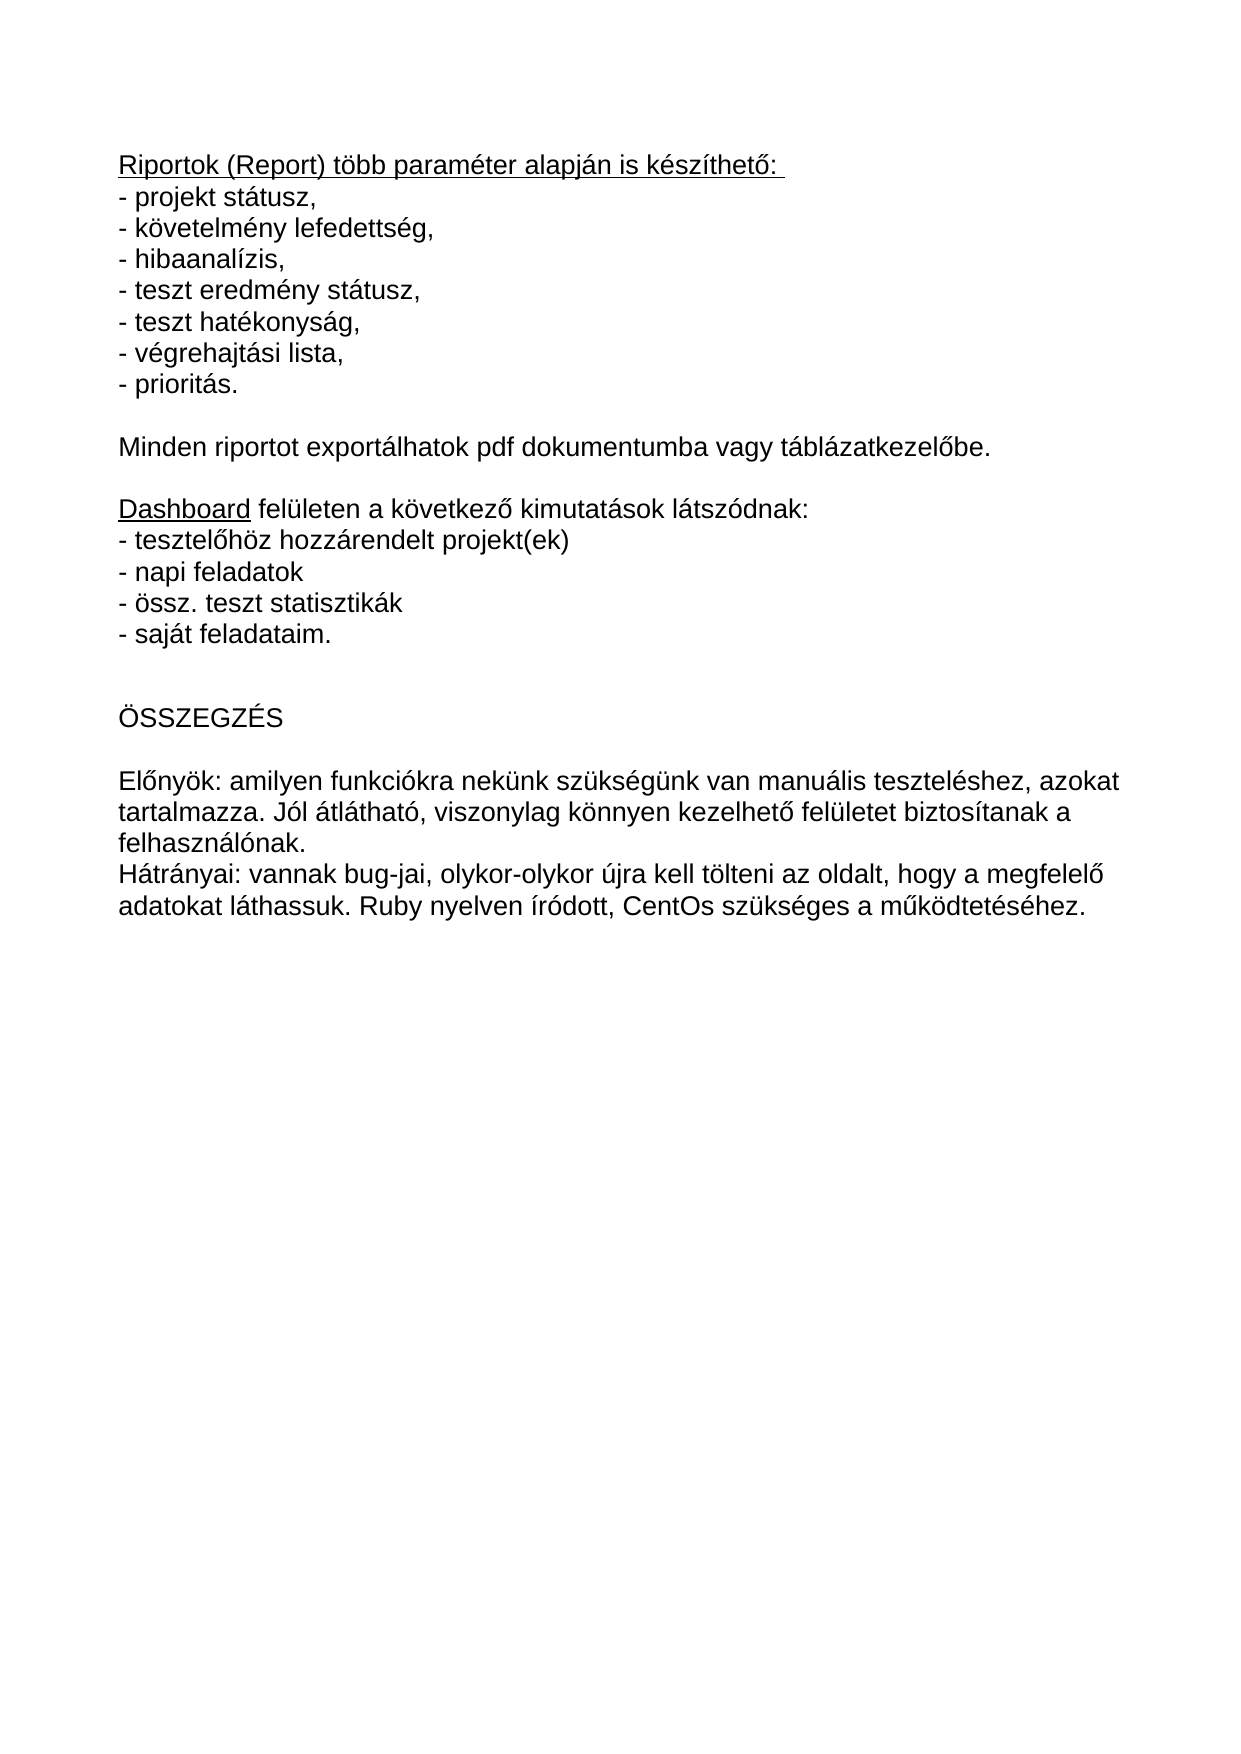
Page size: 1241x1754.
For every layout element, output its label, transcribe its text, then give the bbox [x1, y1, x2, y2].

text Hátrányai: vannak bug-jai, olykor-olykor újra kell tölteni az oldalt, hogy a megfelelő adatokat láthassuk. Ruby nyelven íródott, CentOs szükséges a működtetéséhez. [118, 858, 1122, 921]
text - követelmény lefedettség, [118, 212, 1122, 243]
text Előnyök: amilyen funkciókra nekünk szükségünk van manuális teszteléshez, azokat tartalmazza. Jól átlátható, viszonylag könnyen kezelhető felületet biztosítanak a felhasználónak. [118, 764, 1122, 858]
text - végrehajtási lista, [118, 337, 1122, 368]
text ÖSSZEGZÉS [118, 702, 1122, 733]
text - saját feladataim. [118, 618, 1122, 649]
text - projekt státusz, [118, 181, 1122, 212]
text - prioritás. [118, 368, 1122, 399]
text Minden riportot exportálhatok pdf dokumentumba vagy táblázatkezelőbe. [118, 431, 1122, 462]
text - teszt hatékonyság, [118, 306, 1122, 337]
text - hibaanalízis, [118, 243, 1122, 274]
text Dashboard felületen a következő kimutatások látszódnak: [118, 493, 1122, 524]
text Riportok (Report) több paraméter alapján is készíthető: [118, 149, 1122, 181]
text - tesztelőhöz hozzárendelt projekt(ek) - napi feladatok - össz. teszt statisztikák [118, 524, 1122, 618]
text - teszt eredmény státusz, [118, 274, 1122, 306]
